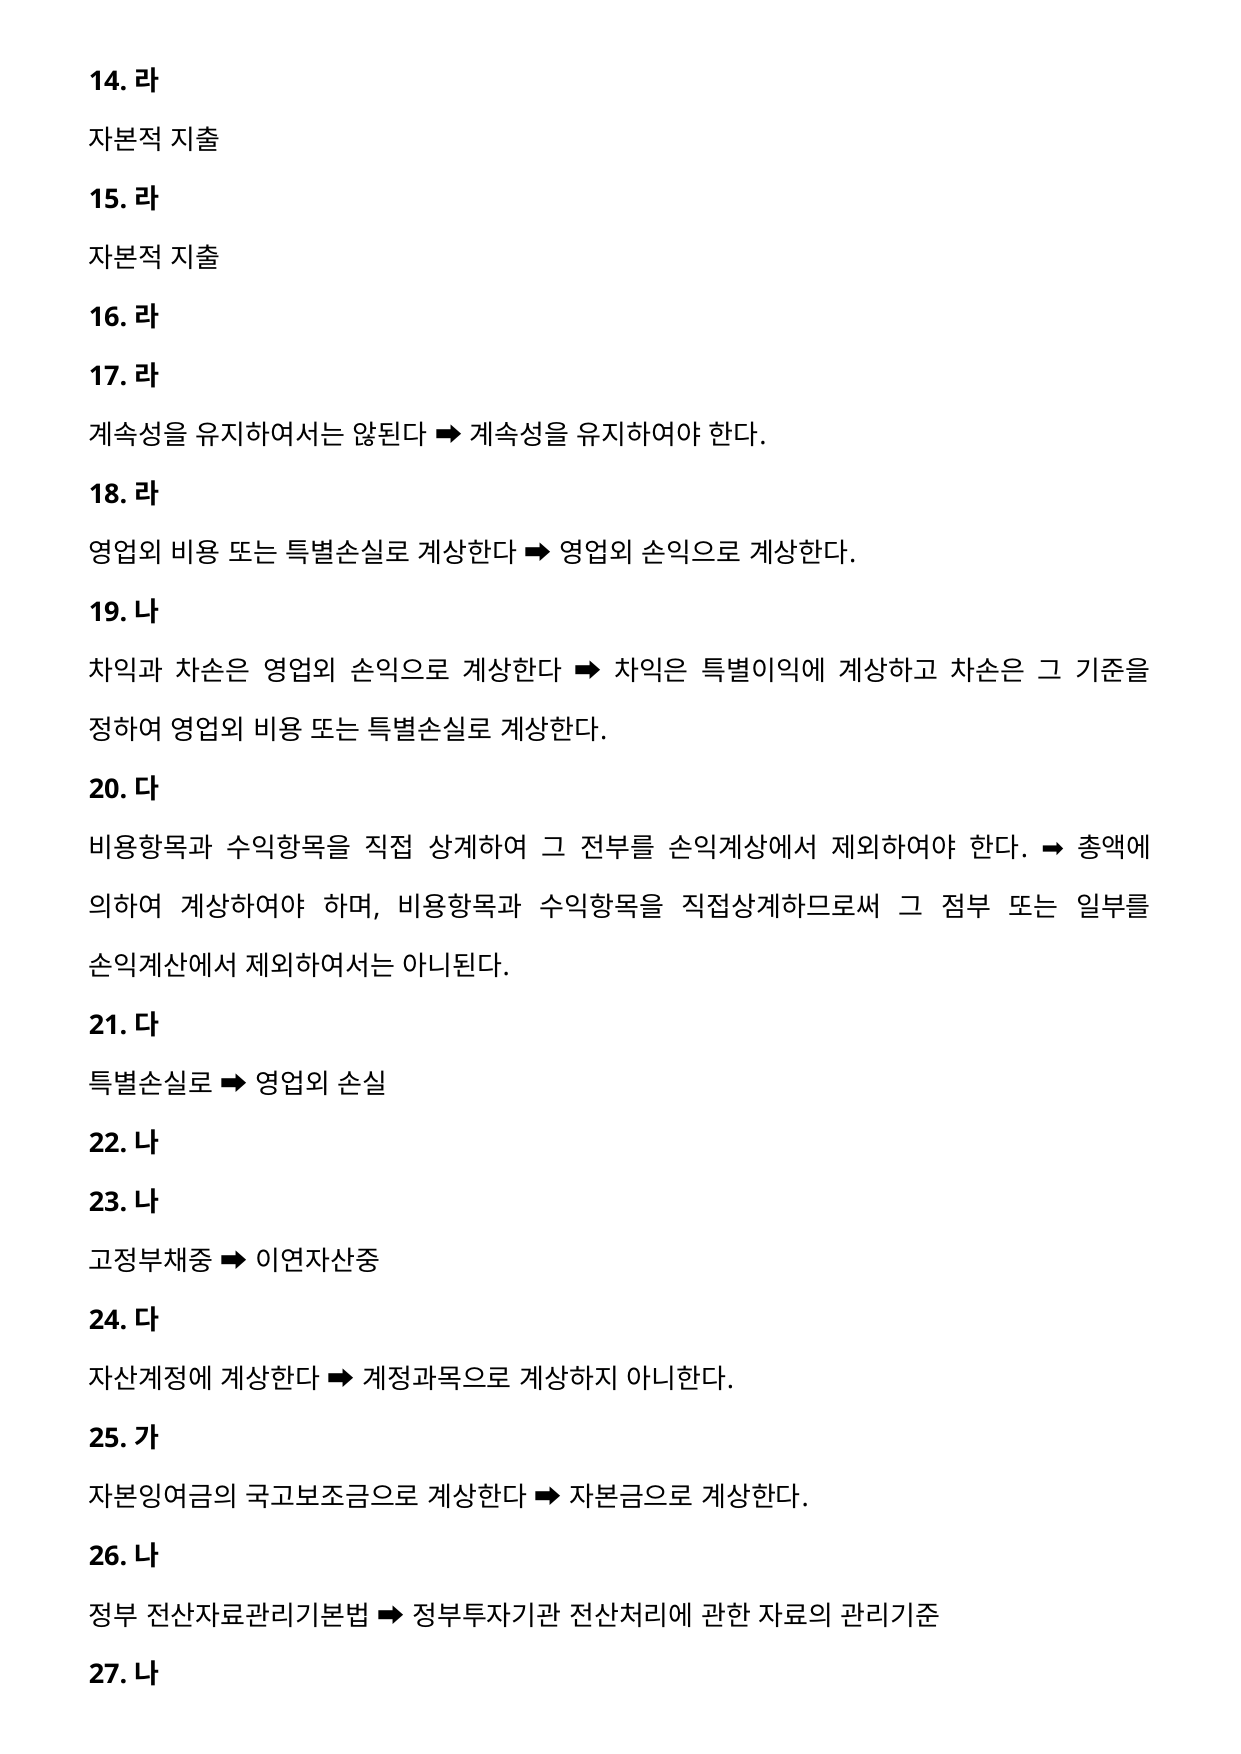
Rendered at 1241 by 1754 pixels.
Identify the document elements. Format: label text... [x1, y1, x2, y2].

text 영업외 비용 또는 특별손실로 계상한다 ➡ 영업외 손익으로 계상한다. [88, 531, 1152, 571]
text 18. 라 [88, 472, 1152, 511]
text 19. 나 [88, 590, 1152, 629]
text 27. 나 [88, 1652, 1152, 1692]
text 22. 나 [88, 1121, 1152, 1161]
text 자본적 지출 [88, 236, 1152, 275]
text 비용항목과 수익항목을 직접 상계하여 그 전부를 손익계상에서 제외하여야 한다. ➡ 총액에 의하여 계상하여야 하며, 비용항목과 수익항목을 직접상계하므로써 그 점부 또는 일부를 손익계산에서 제외하여서는 아니된다. [88, 826, 1152, 983]
text 14. 라 [88, 59, 1152, 98]
text 자본잉여금의 국고보조금으로 계상한다 ➡ 자본금으로 계상한다. [88, 1475, 1152, 1515]
text 24. 다 [88, 1298, 1152, 1337]
text 16. 라 [88, 295, 1152, 334]
text 20. 다 [88, 767, 1152, 807]
text 17. 라 [88, 354, 1152, 393]
text 자산계정에 계상한다 ➡ 계정과목으로 계상하지 아니한다. [88, 1357, 1152, 1397]
text 25. 가 [88, 1416, 1152, 1456]
text 23. 나 [88, 1180, 1152, 1219]
text 고정부채중 ➡ 이연자산중 [88, 1239, 1152, 1278]
text 26. 나 [88, 1534, 1152, 1574]
text 자본적 지출 [88, 118, 1152, 157]
text 특별손실로 ➡ 영업외 손실 [88, 1062, 1152, 1102]
text 21. 다 [88, 1003, 1152, 1043]
text 차익과 차손은 영업외 손익으로 계상한다 ➡ 차익은 특별이익에 계상하고 차손은 그 기준을 정하여 영업외 비용 또는 특별손실로 계상한다. [88, 649, 1152, 747]
text 계속성을 유지하여서는 않된다 ➡ 계속성을 유지하여야 한다. [88, 413, 1152, 452]
text 15. 라 [88, 177, 1152, 216]
text 정부 전산자료관리기본법 ➡ 정부투자기관 전산처리에 관한 자료의 관리기준 [88, 1593, 1152, 1633]
